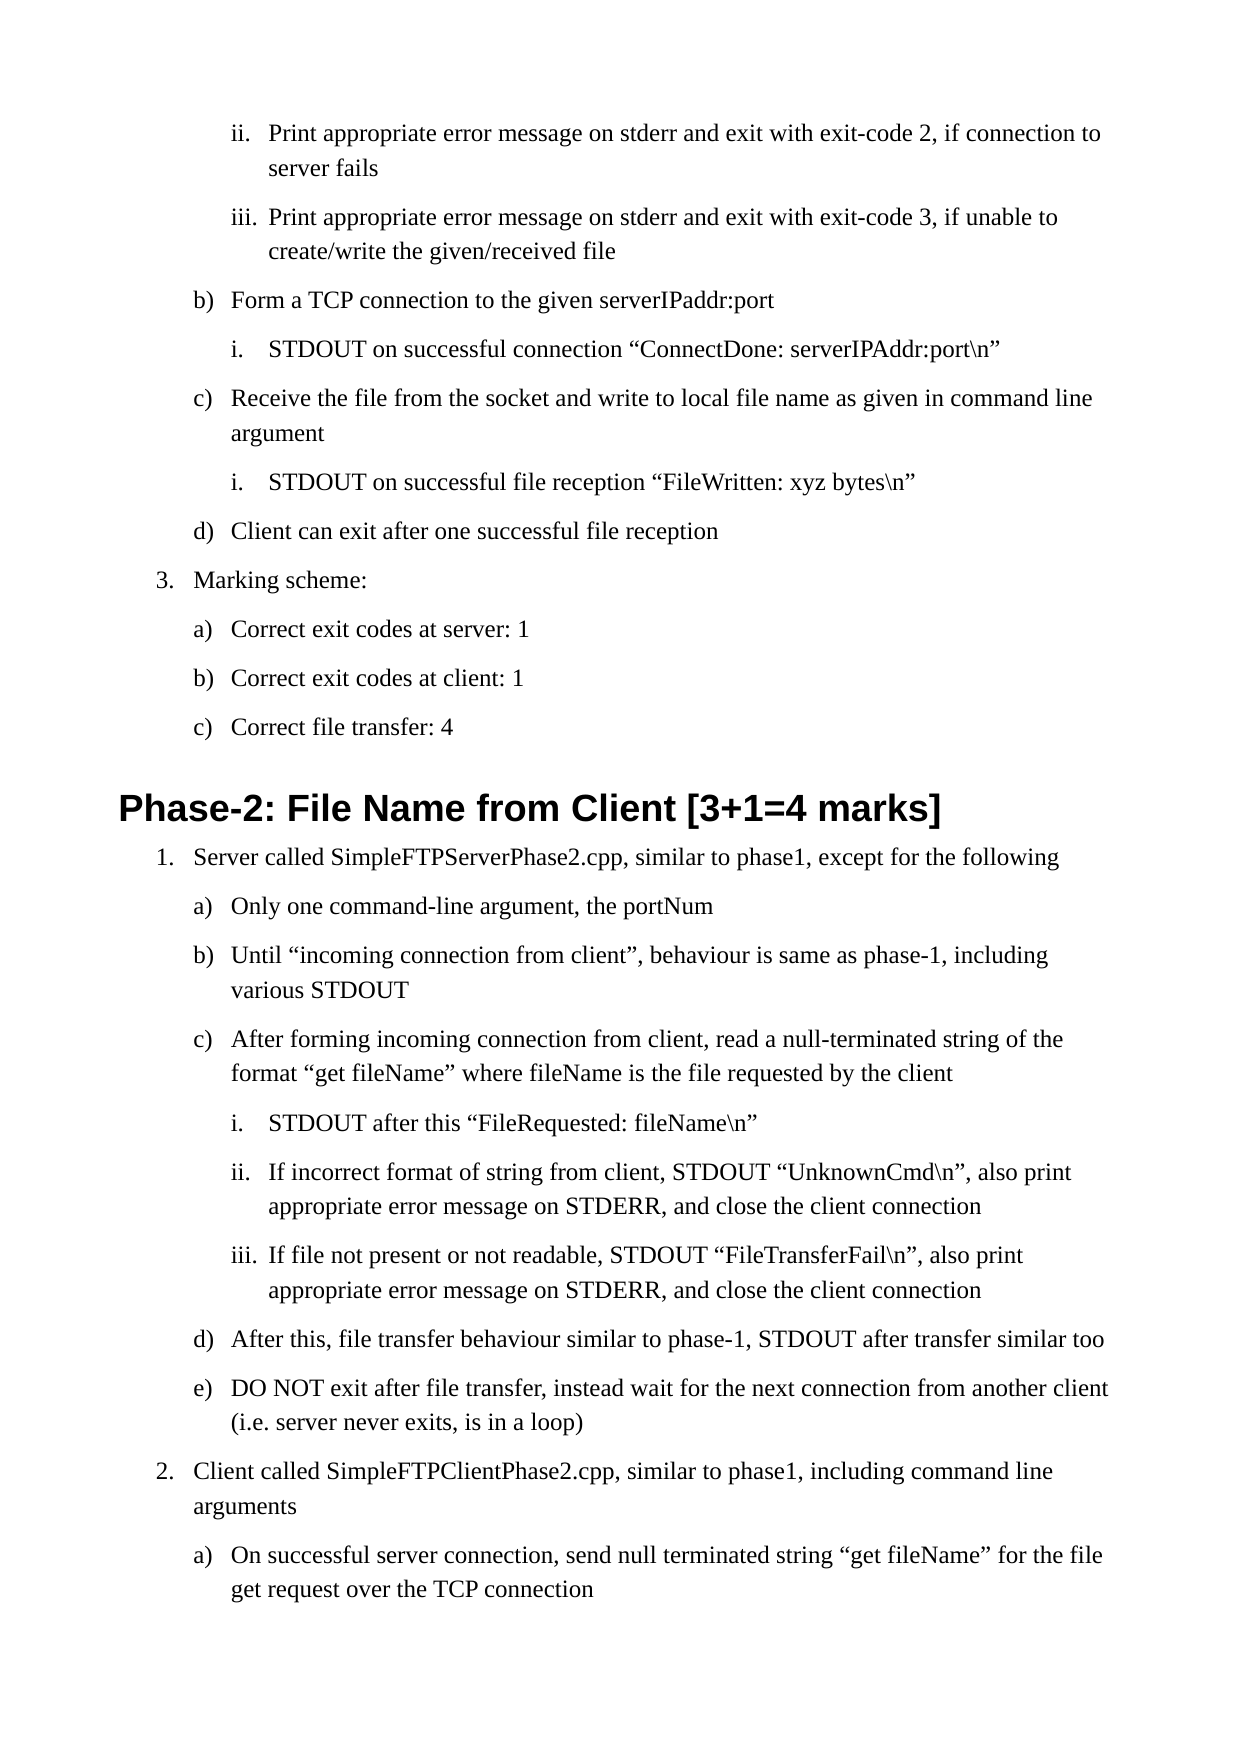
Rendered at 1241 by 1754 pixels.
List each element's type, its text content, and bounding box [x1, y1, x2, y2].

list Print appropriate error message on stderr and exit with exit-code 2, if connection to server fails [231, 118, 1122, 181]
list STDOUT after this “FileRequested: fileName\n” [231, 1108, 1122, 1136]
list Print appropriate error message on stderr and exit with exit-code 3, if unable to create/write the given/received file [231, 202, 1122, 265]
list Receive the file from the socket and write to local file name as given in command line argument [193, 383, 1122, 447]
list Correct exit codes at client: 1 [193, 663, 1122, 692]
list After forming incoming connection from client, read a null-terminated string of the format “get fileName” where fileName is the file requested by the client [193, 1024, 1122, 1087]
list If incorrect format of string from client, STDOUT “UnknownCmd\n”, also print appropriate error message on STDERR, and close the client connection [231, 1157, 1122, 1220]
list Server called SimpleFTPServerPhase2.cpp, similar to phase1, except for the following [156, 842, 1122, 871]
list Only one command-line argument, the portNum [193, 891, 1122, 920]
list DO NOT exit after file transfer, instead wait for the next connection from another client (i.e. server never exits, is in a loop) [193, 1373, 1122, 1436]
list If file not present or not readable, STDOUT “FileTransferFail\n”, also print appropriate error message on STDERR, and close the client connection [231, 1240, 1122, 1303]
list Marking scheme: [156, 565, 1122, 594]
list Until “incoming connection from client”, behaviour is same as phase-1, including various STDOUT [193, 941, 1122, 1004]
list STDOUT on successful connection “ConnectDone: serverIPAddr:port\n” [231, 334, 1122, 363]
list Correct exit codes at server: 1 [193, 614, 1122, 643]
list Correct file transfer: 4 [193, 712, 1122, 741]
list On successful server connection, send null terminated string “get fileName” for the file get request over the TCP connection [193, 1540, 1122, 1603]
list STDOUT on successful file reception “FileWritten: xyz bytes\n” [231, 467, 1122, 496]
list Client can exit after one successful file reception [193, 516, 1122, 545]
list After this, file transfer behaviour similar to phase-1, STDOUT after transfer similar too [193, 1324, 1122, 1352]
list Form a TCP connection to the given serverIPaddr:port [193, 285, 1122, 314]
list Client called SimpleFTPClientPhase2.cpp, similar to phase1, including command line arguments [156, 1456, 1122, 1519]
subtitle Phase-2: File Name from Client [3+1=4 marks] [118, 786, 1122, 830]
